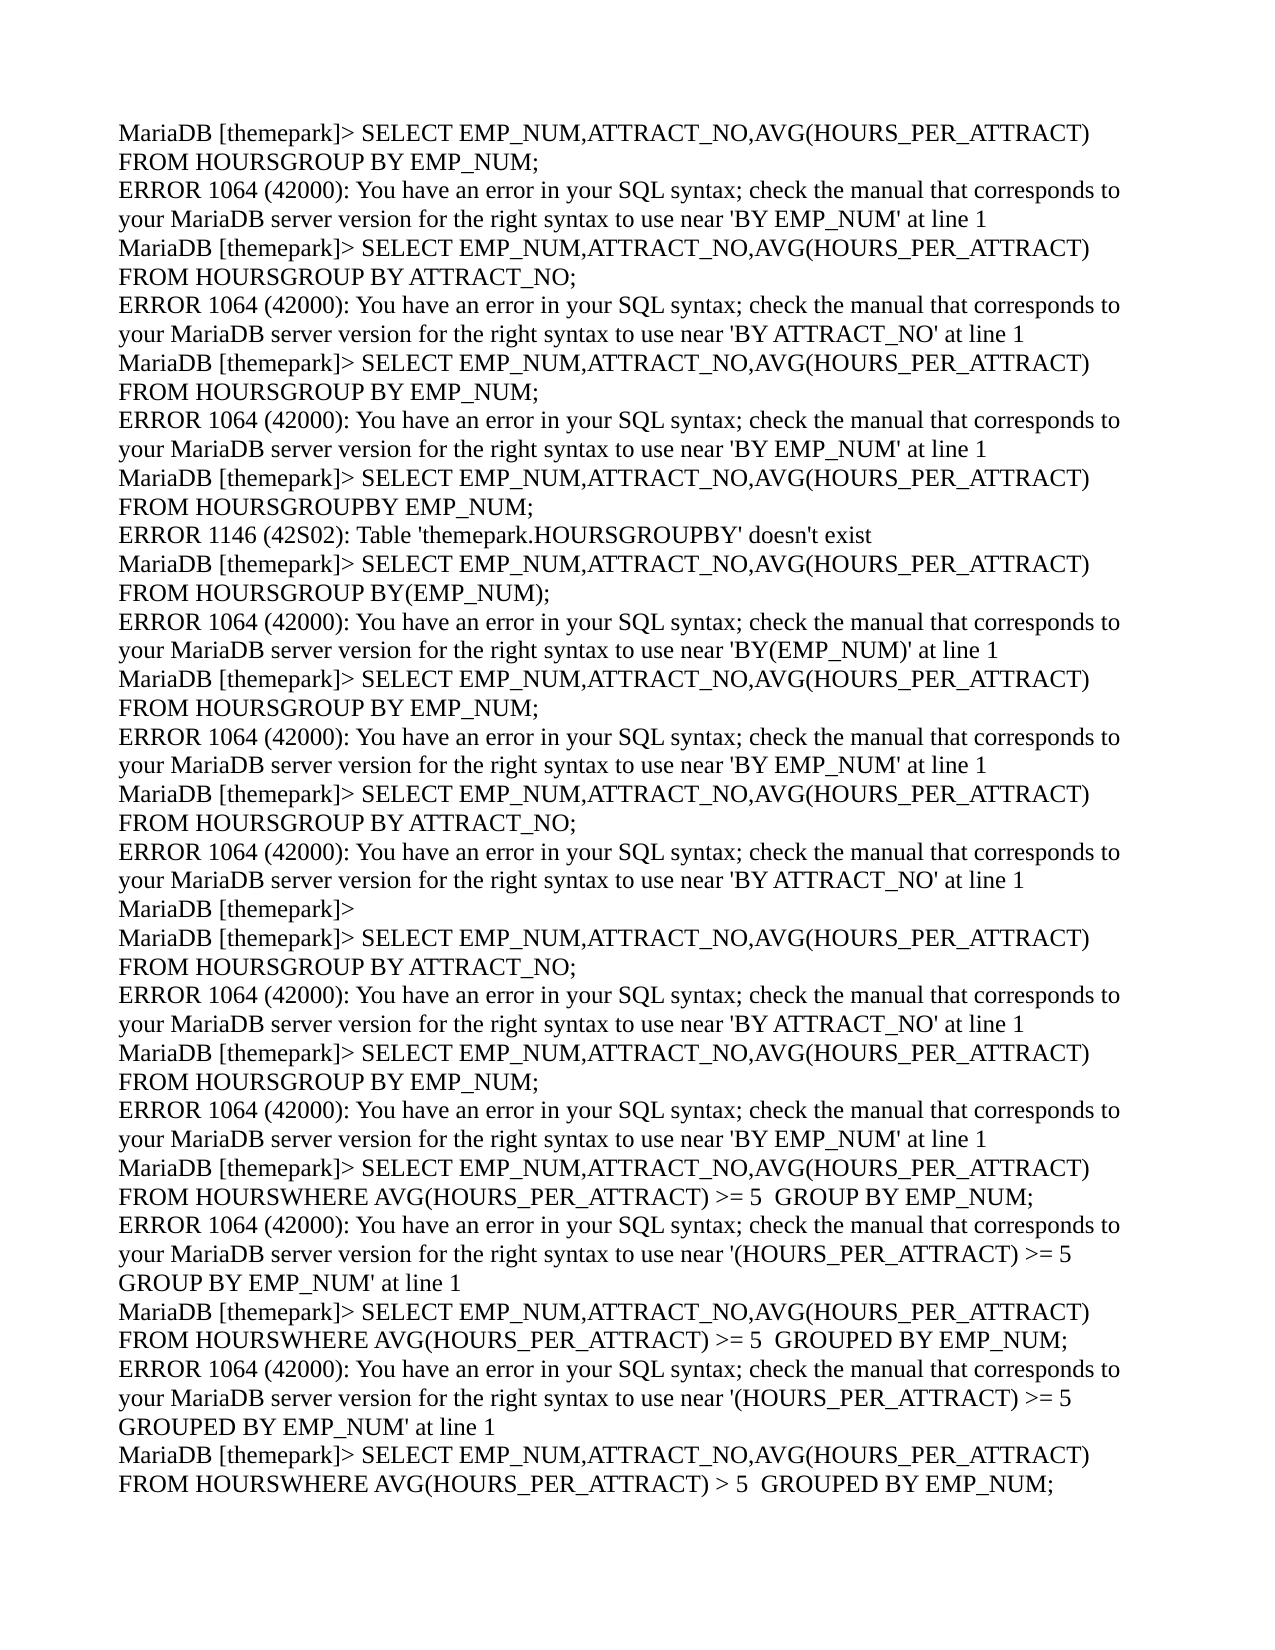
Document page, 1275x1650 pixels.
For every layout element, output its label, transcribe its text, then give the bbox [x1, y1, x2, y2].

text MariaDB [themepark]> SELECT EMP_NUM,ATTRACT_NO,AVG(HOURS_PER_ATTRACT) FROM HOURSGROUP BY EMP_NUM; [118, 348, 1157, 406]
text ERROR 1146 (42S02): Table 'themepark.HOURSGROUPBY' doesn't exist [118, 521, 1157, 549]
text MariaDB [themepark]> SELECT EMP_NUM,ATTRACT_NO,AVG(HOURS_PER_ATTRACT) FROM HOURSGROUP BY ATTRACT_NO; [118, 923, 1157, 981]
text ERROR 1064 (42000): You have an error in your SQL syntax; check the manual that corresponds to your MariaDB server version for the right syntax to use near 'BY(EMP_NUM)' at line 1 [118, 607, 1157, 664]
text ERROR 1064 (42000): You have an error in your SQL syntax; check the manual that corresponds to your MariaDB server version for the right syntax to use near '(HOURS_PER_ATTRACT) >= 5 GROUP BY EMP_NUM' at line 1 [118, 1211, 1157, 1297]
text MariaDB [themepark]> SELECT EMP_NUM,ATTRACT_NO,AVG(HOURS_PER_ATTRACT) FROM HOURSGROUPBY EMP_NUM; [118, 463, 1157, 521]
text MariaDB [themepark]> SELECT EMP_NUM,ATTRACT_NO,AVG(HOURS_PER_ATTRACT) FROM HOURSGROUP BY(EMP_NUM); [118, 549, 1157, 607]
text MariaDB [themepark]> SELECT EMP_NUM,ATTRACT_NO,AVG(HOURS_PER_ATTRACT) FROM HOURSWHERE AVG(HOURS_PER_ATTRACT) >= 5 GROUPED BY EMP_NUM; [118, 1297, 1157, 1354]
text MariaDB [themepark]> SELECT EMP_NUM,ATTRACT_NO,AVG(HOURS_PER_ATTRACT) FROM HOURSGROUP BY ATTRACT_NO; [118, 779, 1157, 837]
text ERROR 1064 (42000): You have an error in your SQL syntax; check the manual that corresponds to your MariaDB server version for the right syntax to use near 'BY ATTRACT_NO' at line 1 [118, 837, 1157, 894]
text MariaDB [themepark]> SELECT EMP_NUM,ATTRACT_NO,AVG(HOURS_PER_ATTRACT) FROM HOURSGROUP BY EMP_NUM; [118, 118, 1157, 176]
text ERROR 1064 (42000): You have an error in your SQL syntax; check the manual that corresponds to your MariaDB server version for the right syntax to use near 'BY EMP_NUM' at line 1 [118, 1096, 1157, 1153]
text ERROR 1064 (42000): You have an error in your SQL syntax; check the manual that corresponds to your MariaDB server version for the right syntax to use near 'BY EMP_NUM' at line 1 [118, 406, 1157, 463]
text MariaDB [themepark]> SELECT EMP_NUM,ATTRACT_NO,AVG(HOURS_PER_ATTRACT) FROM HOURSGROUP BY EMP_NUM; [118, 664, 1157, 722]
text ERROR 1064 (42000): You have an error in your SQL syntax; check the manual that corresponds to your MariaDB server version for the right syntax to use near 'BY ATTRACT_NO' at line 1 [118, 291, 1157, 348]
text ERROR 1064 (42000): You have an error in your SQL syntax; check the manual that corresponds to your MariaDB server version for the right syntax to use near '(HOURS_PER_ATTRACT) >= 5 GROUPED BY EMP_NUM' at line 1 [118, 1354, 1157, 1441]
text ERROR 1064 (42000): You have an error in your SQL syntax; check the manual that corresponds to your MariaDB server version for the right syntax to use near 'BY EMP_NUM' at line 1 [118, 722, 1157, 779]
text MariaDB [themepark]> SELECT EMP_NUM,ATTRACT_NO,AVG(HOURS_PER_ATTRACT) FROM HOURSGROUP BY EMP_NUM; [118, 1038, 1157, 1096]
text ERROR 1064 (42000): You have an error in your SQL syntax; check the manual that corresponds to your MariaDB server version for the right syntax to use near 'BY ATTRACT_NO' at line 1 [118, 981, 1157, 1038]
text MariaDB [themepark]> SELECT EMP_NUM,ATTRACT_NO,AVG(HOURS_PER_ATTRACT) FROM HOURSGROUP BY ATTRACT_NO; [118, 233, 1157, 291]
text MariaDB [themepark]> SELECT EMP_NUM,ATTRACT_NO,AVG(HOURS_PER_ATTRACT) FROM HOURSWHERE AVG(HOURS_PER_ATTRACT) > 5 GROUPED BY EMP_NUM; [118, 1441, 1157, 1498]
text MariaDB [themepark]> [118, 894, 1157, 923]
text ERROR 1064 (42000): You have an error in your SQL syntax; check the manual that corresponds to your MariaDB server version for the right syntax to use near 'BY EMP_NUM' at line 1 [118, 176, 1157, 233]
text MariaDB [themepark]> SELECT EMP_NUM,ATTRACT_NO,AVG(HOURS_PER_ATTRACT) FROM HOURSWHERE AVG(HOURS_PER_ATTRACT) >= 5 GROUP BY EMP_NUM; [118, 1153, 1157, 1211]
